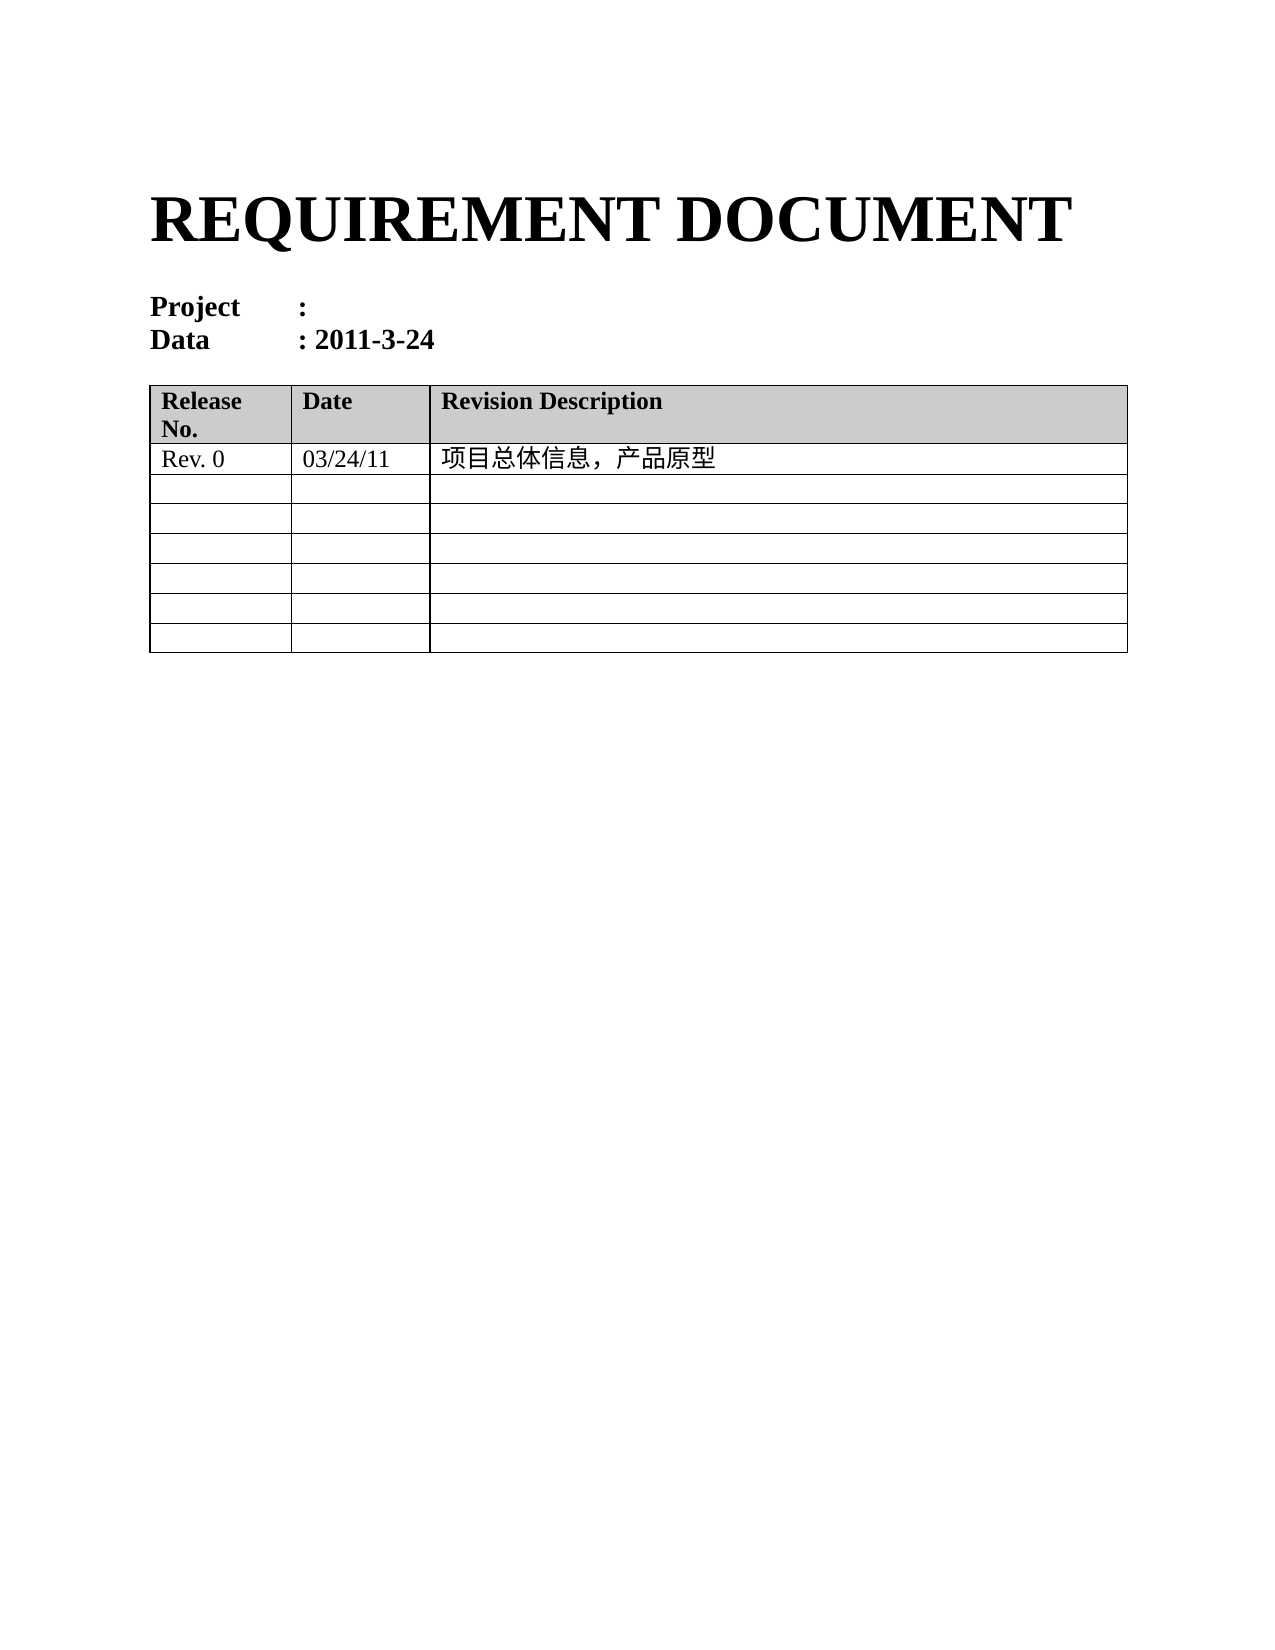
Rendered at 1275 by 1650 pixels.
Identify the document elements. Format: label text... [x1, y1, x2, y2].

table_cell [151, 475, 291, 503]
text Project : [150, 289, 1125, 322]
table_cell [292, 534, 429, 563]
table_cell [292, 624, 429, 652]
table_cell [151, 564, 291, 593]
table_cell [431, 504, 1127, 533]
table_cell [292, 504, 429, 533]
table_header Release No. [151, 386, 291, 443]
table_header Revision Description [431, 386, 1127, 443]
table_cell [151, 624, 291, 652]
text REQUIREMENT DOCUMENT [150, 179, 1125, 255]
table_cell [431, 624, 1127, 652]
table_cell 03/24/11 [292, 444, 429, 473]
table_cell [151, 594, 291, 622]
text Data : 2011-3-24 [150, 322, 1125, 356]
table_cell [431, 475, 1127, 503]
table_cell [431, 534, 1127, 563]
table_cell [292, 594, 429, 622]
table_cell [151, 504, 291, 533]
table_header Date [292, 386, 429, 443]
table_cell Rev. 0 [151, 444, 291, 473]
table_cell 项目总体信息，产品原型 [431, 444, 1127, 473]
table_cell [431, 564, 1127, 593]
table_cell [292, 564, 429, 593]
table_cell [292, 475, 429, 503]
table_cell [151, 534, 291, 563]
table_cell [431, 594, 1127, 622]
